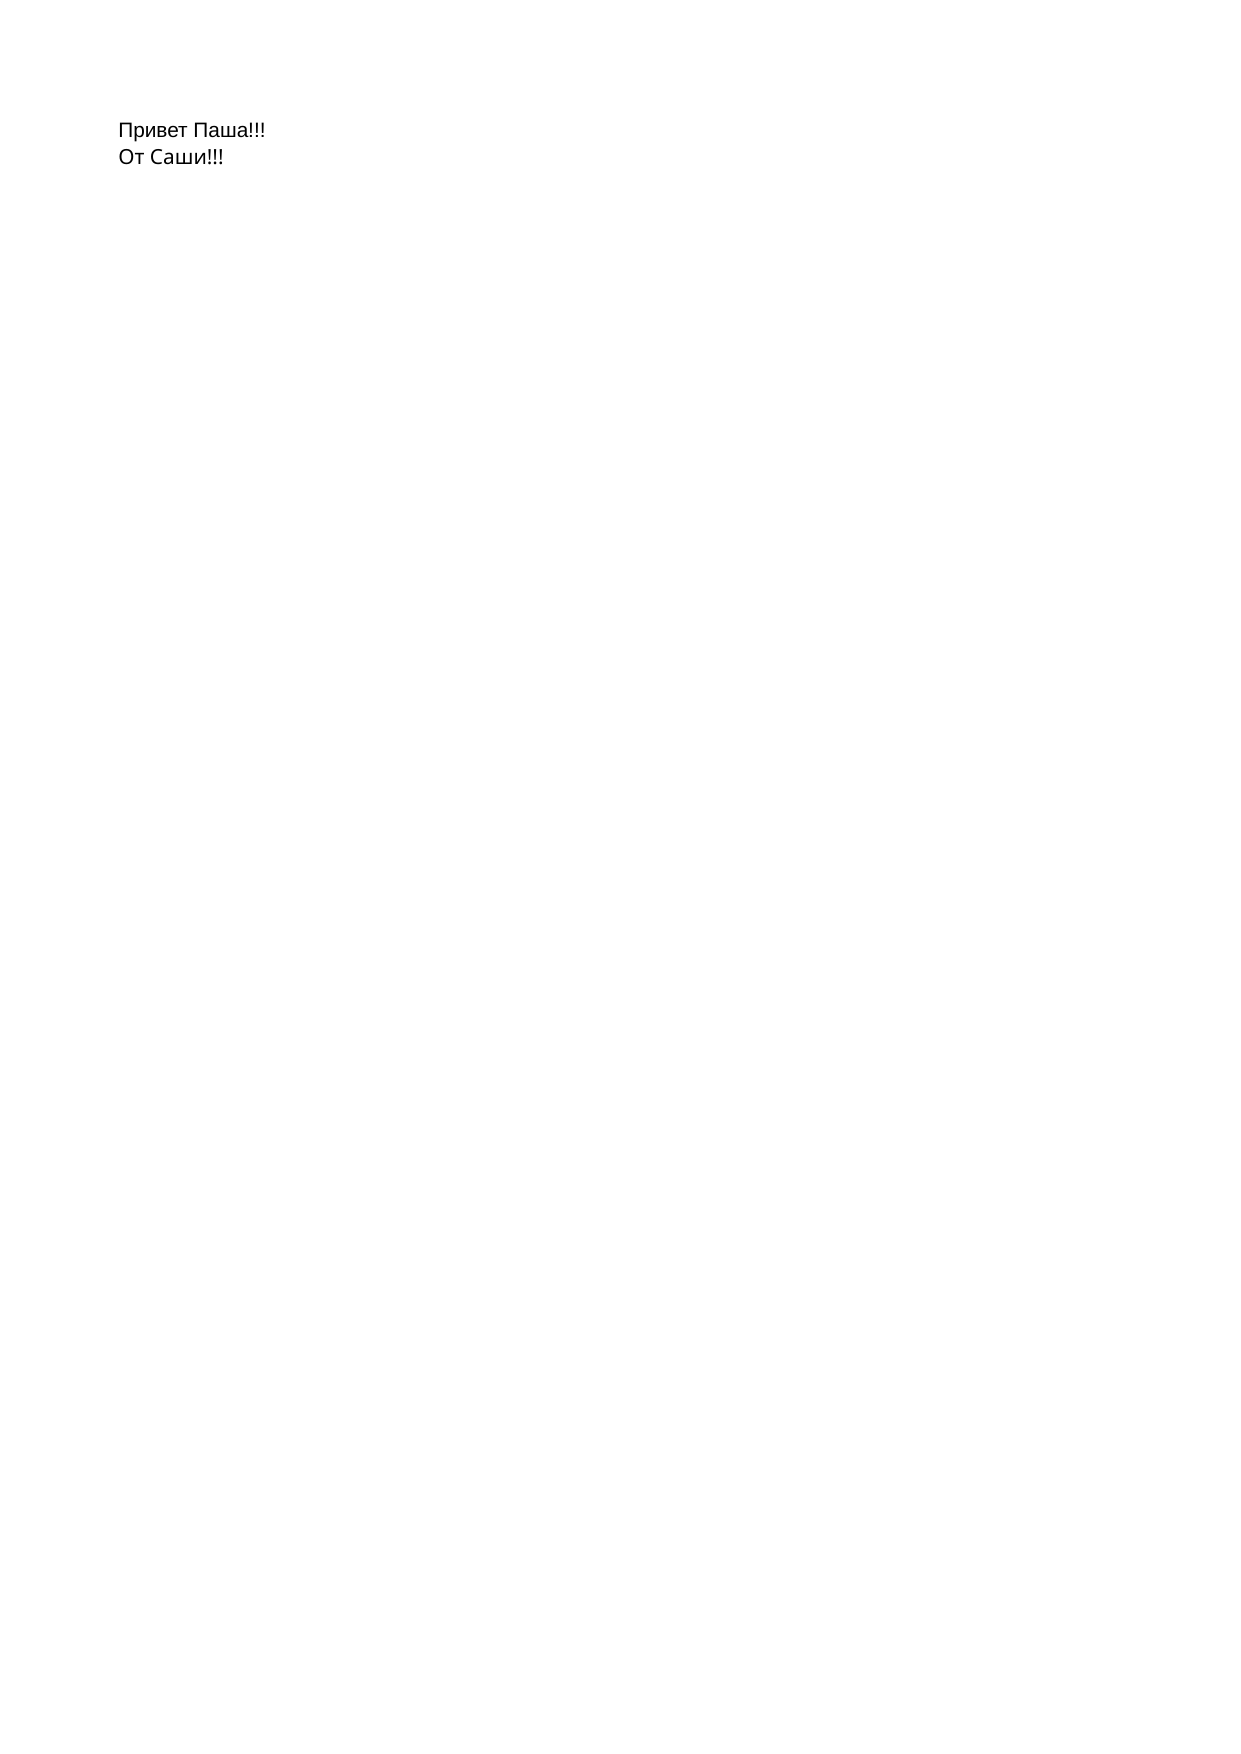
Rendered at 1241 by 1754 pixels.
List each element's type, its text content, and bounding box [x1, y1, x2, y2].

text От Саши!!! [118, 142, 1122, 171]
text Привет Паша!!! [118, 118, 1122, 142]
